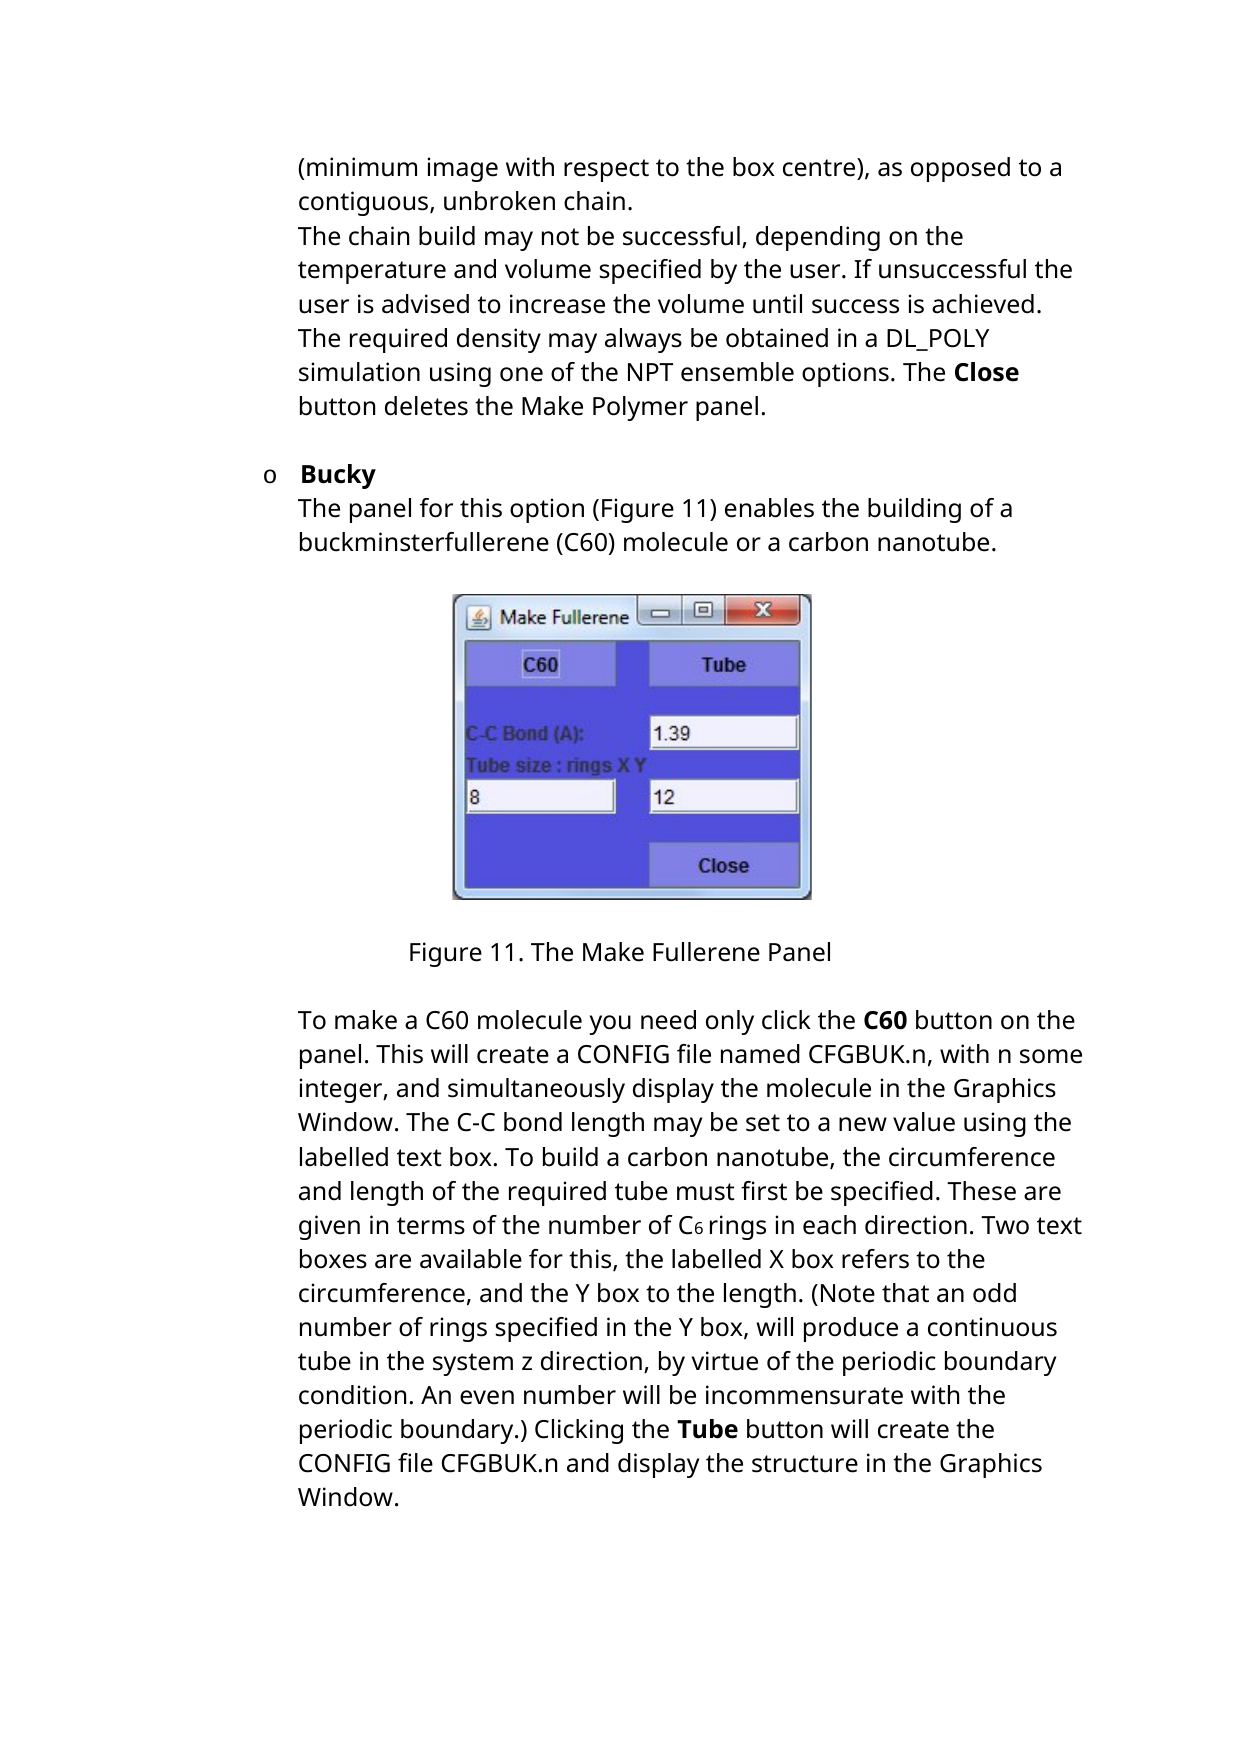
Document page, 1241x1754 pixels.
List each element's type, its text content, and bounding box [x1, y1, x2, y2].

list Bucky [262, 457, 1090, 491]
text Figure 11. The Make Fullerene Panel [150, 935, 1090, 969]
text (minimum image with respect to the box centre), as opposed to a contiguous, unbroken chain. [298, 150, 1090, 218]
text To make a C60 molecule you need only click the C60 button on the panel. This will create a CONFIG file named CFGBUK.n, with n some integer, and simultaneously display the molecule in the Graphics Window. The C-C bond length may be set to a new value using the labelled text box. To build a carbon nanotube, the circumference and length of the required tube must first be specified. These are given in terms of the number of C6 rings in each direction. Two text boxes are available for this, the labelled X box refers to the circumference, and the Y box to the length. (Note that an odd number of rings specified in the Y box, will produce a continuous tube in the system z direction, by virtue of the periodic boundary condition. An even number will be incommensurate with the periodic boundary.) Clicking the Tube button will create the CONFIG file CFGBUK.n and display the structure in the Graphics Window. [298, 1003, 1090, 1514]
text The panel for this option (Figure 11) enables the building of a buckminsterfullerene (C60) molecule or a carbon nanotube. [298, 491, 1090, 559]
picture [452, 594, 812, 900]
text The chain build may not be successful, depending on the temperature and volume specified by the user. If unsuccessful the user is advised to increase the volume until success is achieved. The required density may always be obtained in a DL_POLY simulation using one of the NPT ensemble options. The Close button deletes the Make Polymer panel. [298, 218, 1090, 422]
